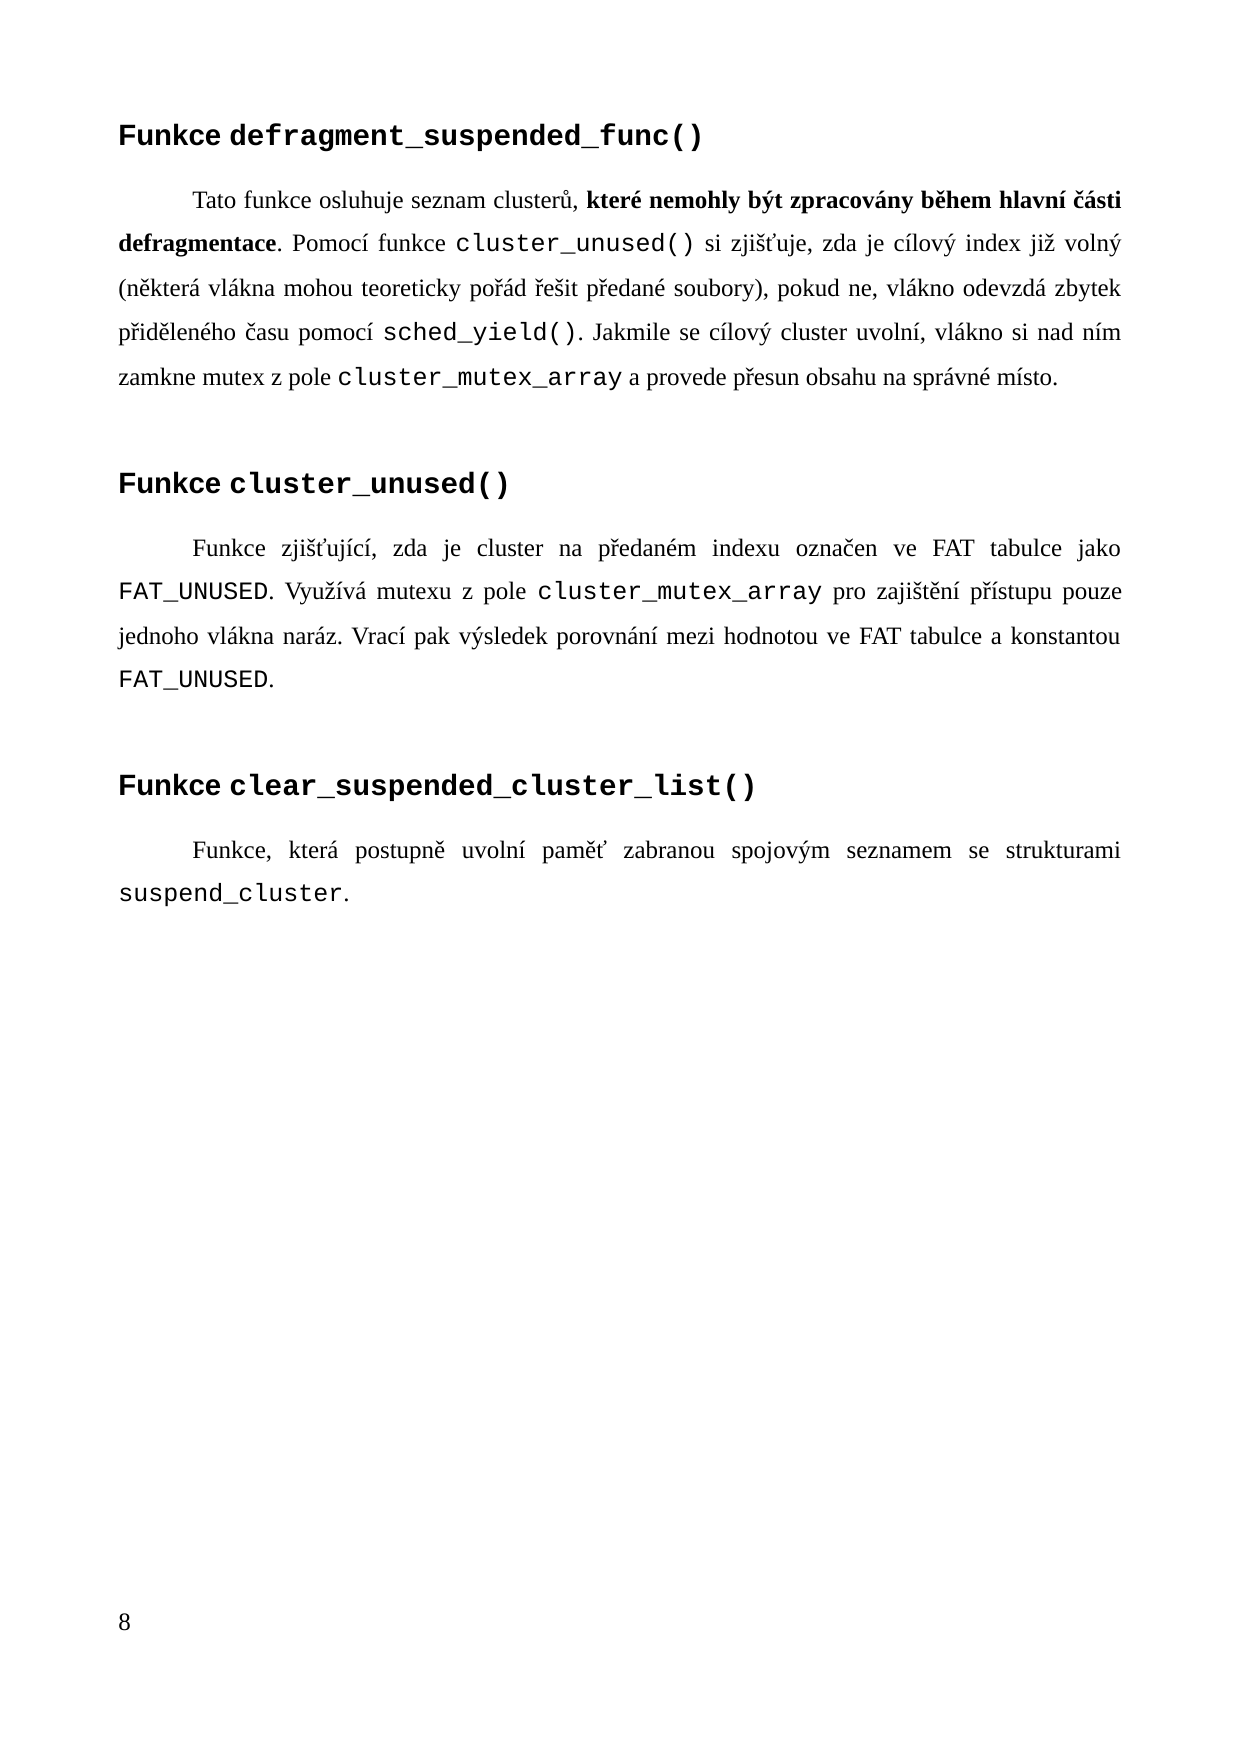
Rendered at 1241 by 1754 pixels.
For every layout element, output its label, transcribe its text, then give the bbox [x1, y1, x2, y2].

text Tato funkce osluhuje seznam clusterů, které nemohly být zpracovány během hlavní části defragmentace. Pomocí funkce cluster_unused() si zjišťuje, zda je cílový index již volný (některá vlákna mohou teoreticky pořád řešit předané soubory), pokud ne, vlákno odevzdá zbytek přiděleného času pomocí sched_yield(). Jakmile se cílový cluster uvolní, vlákno si nad ním zamkne mutex z pole cluster_mutex_array a provede přesun obsahu na správné místo. [118, 185, 1122, 393]
subtitle Funkce clear_suspended_cluster_list() [118, 768, 1122, 804]
text Funkce zjišťující, zda je cluster na předaném indexu označen ve FAT tabulce jako FAT_UNUSED. Využívá mutexu z pole cluster_mutex_array pro zajištění přístupu pouze jednoho vlákna naráz. Vrací pak výsledek porovnání mezi hodnotou ve FAT tabulce a konstantou FAT_UNUSED. [118, 533, 1122, 695]
subtitle Funkce defragment_suspended_func() [118, 118, 1122, 154]
text Funkce, která postupně uvolní paměť zabranou spojovým seznamem se strukturami suspend_cluster. [118, 835, 1122, 909]
subtitle Funkce cluster_unused() [118, 466, 1122, 502]
